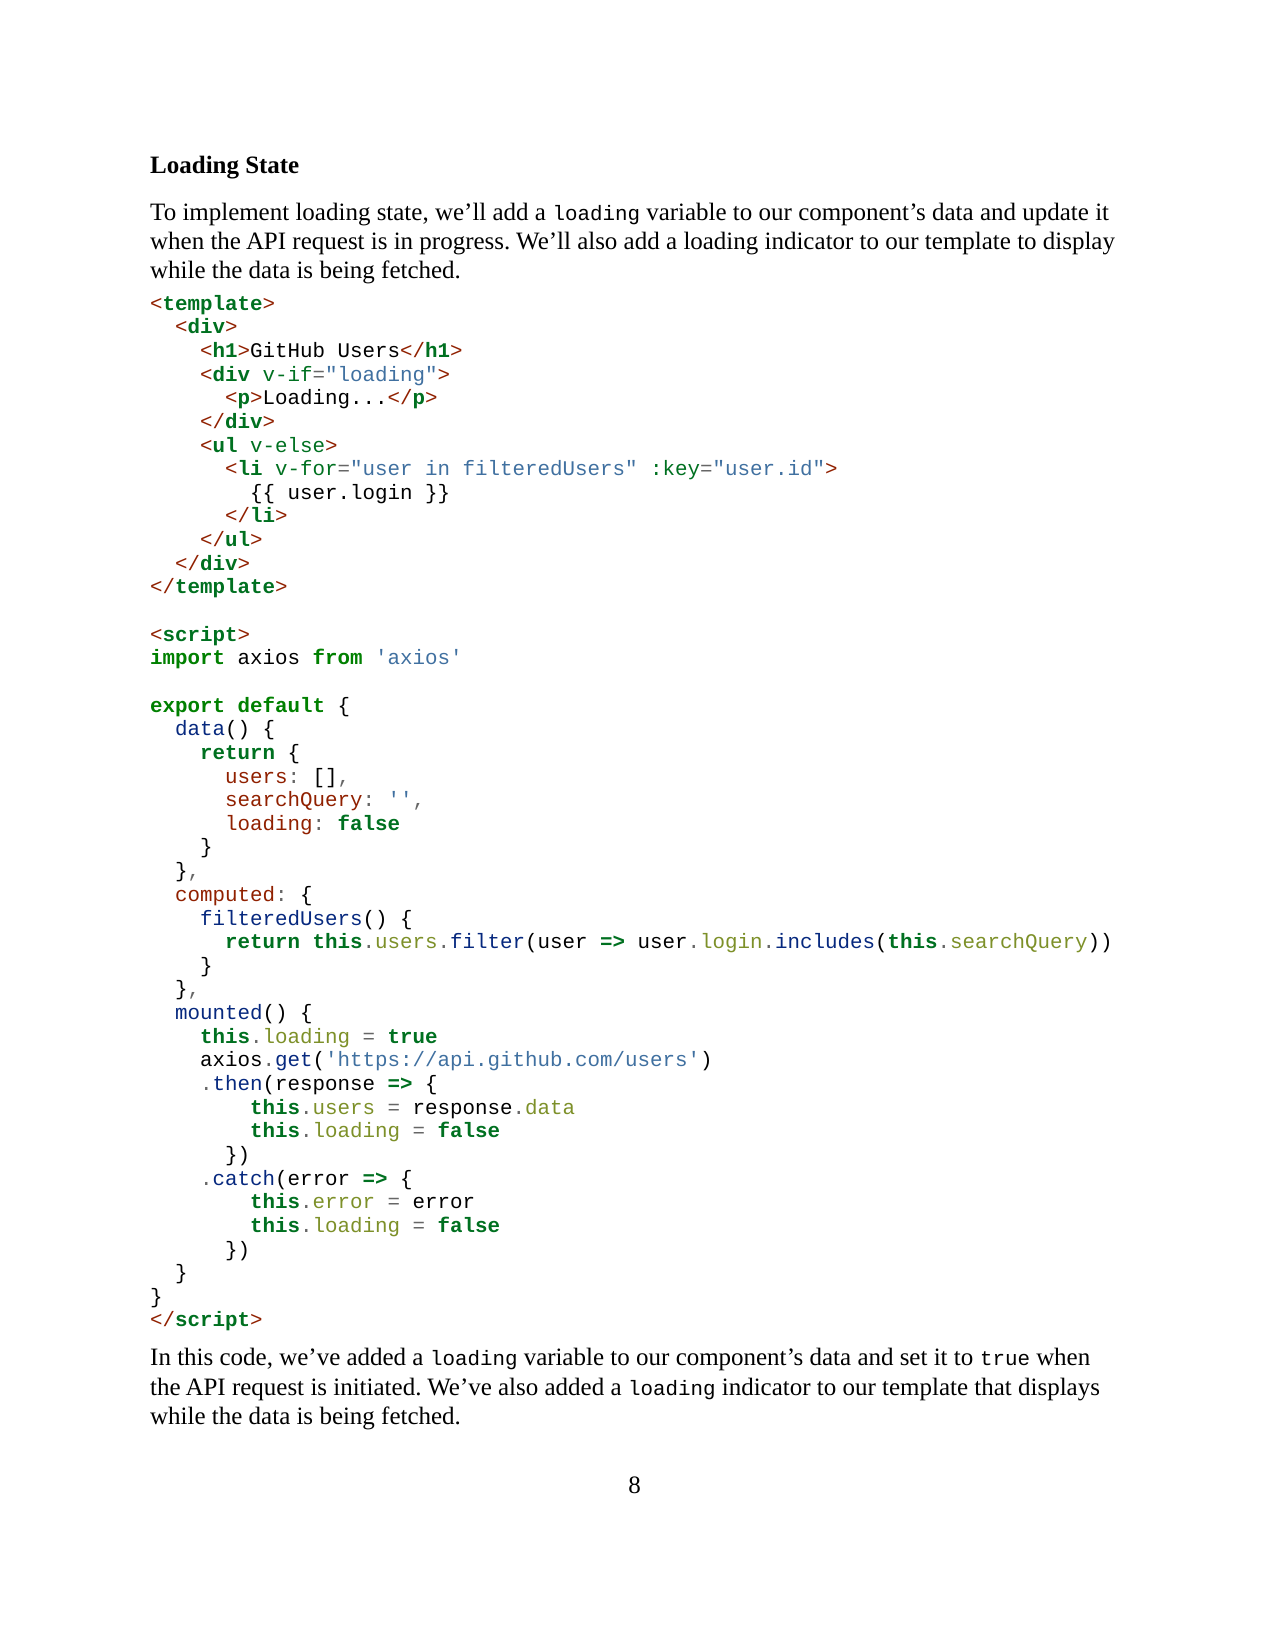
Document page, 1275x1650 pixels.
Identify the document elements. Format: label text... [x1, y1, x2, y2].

text <p>Loading...</p> [150, 387, 1125, 411]
text axios.get('https://api.github.com/users') [150, 1049, 1125, 1073]
text In this code, we’ve added a loading variable to our component’s data and set it to true when the API request is initiated. We’ve also added a loading indicator to our template that displays while the data is being fetched. [150, 1342, 1125, 1430]
text return this.users.filter(user => user.login.includes(this.searchQuery)) [150, 931, 1125, 955]
text }) [150, 1238, 1125, 1262]
text import axios from 'axios' [150, 647, 1125, 671]
text </ul> [150, 529, 1125, 553]
text this.error = error [150, 1191, 1125, 1215]
text .then(response => { [150, 1073, 1125, 1097]
text </div> [150, 553, 1125, 576]
text mounted() { [150, 1002, 1125, 1026]
text <div> [150, 316, 1125, 340]
text </li> [150, 506, 1125, 529]
text } [150, 1262, 1125, 1286]
text } [150, 955, 1125, 978]
text } [150, 837, 1125, 860]
text users: [], [150, 766, 1125, 789]
text <div v-if="loading"> [150, 364, 1125, 387]
text return { [150, 742, 1125, 766]
text Loading State [150, 150, 1125, 179]
text </script> [150, 1309, 1125, 1333]
text <li v-for="user in filteredUsers" :key="user.id"> [150, 458, 1125, 482]
text searchQuery: '', [150, 789, 1125, 813]
text <script> [150, 624, 1125, 647]
text }) [150, 1144, 1125, 1168]
text <ul v-else> [150, 434, 1125, 458]
text <template> [150, 293, 1125, 316]
text To implement loading state, we’ll add a loading variable to our component’s data and update it when the API request is in progress. We’ll also add a loading indicator to our template to display while the data is being fetched. [150, 197, 1125, 284]
text export default { [150, 695, 1125, 718]
text this.loading = true [150, 1026, 1125, 1049]
text }, [150, 978, 1125, 1002]
text loading: false [150, 813, 1125, 837]
text {{ user.login }} [150, 482, 1125, 506]
text data() { [150, 718, 1125, 742]
text <h1>GitHub Users</h1> [150, 340, 1125, 364]
text }, [150, 860, 1125, 884]
text .catch(error => { [150, 1168, 1125, 1191]
text filteredUsers() { [150, 907, 1125, 931]
text this.loading = false [150, 1120, 1125, 1144]
text this.users = response.data [150, 1097, 1125, 1120]
text computed: { [150, 884, 1125, 907]
text } [150, 1286, 1125, 1309]
text </template> [150, 576, 1125, 600]
text </div> [150, 411, 1125, 434]
text this.loading = false [150, 1215, 1125, 1238]
